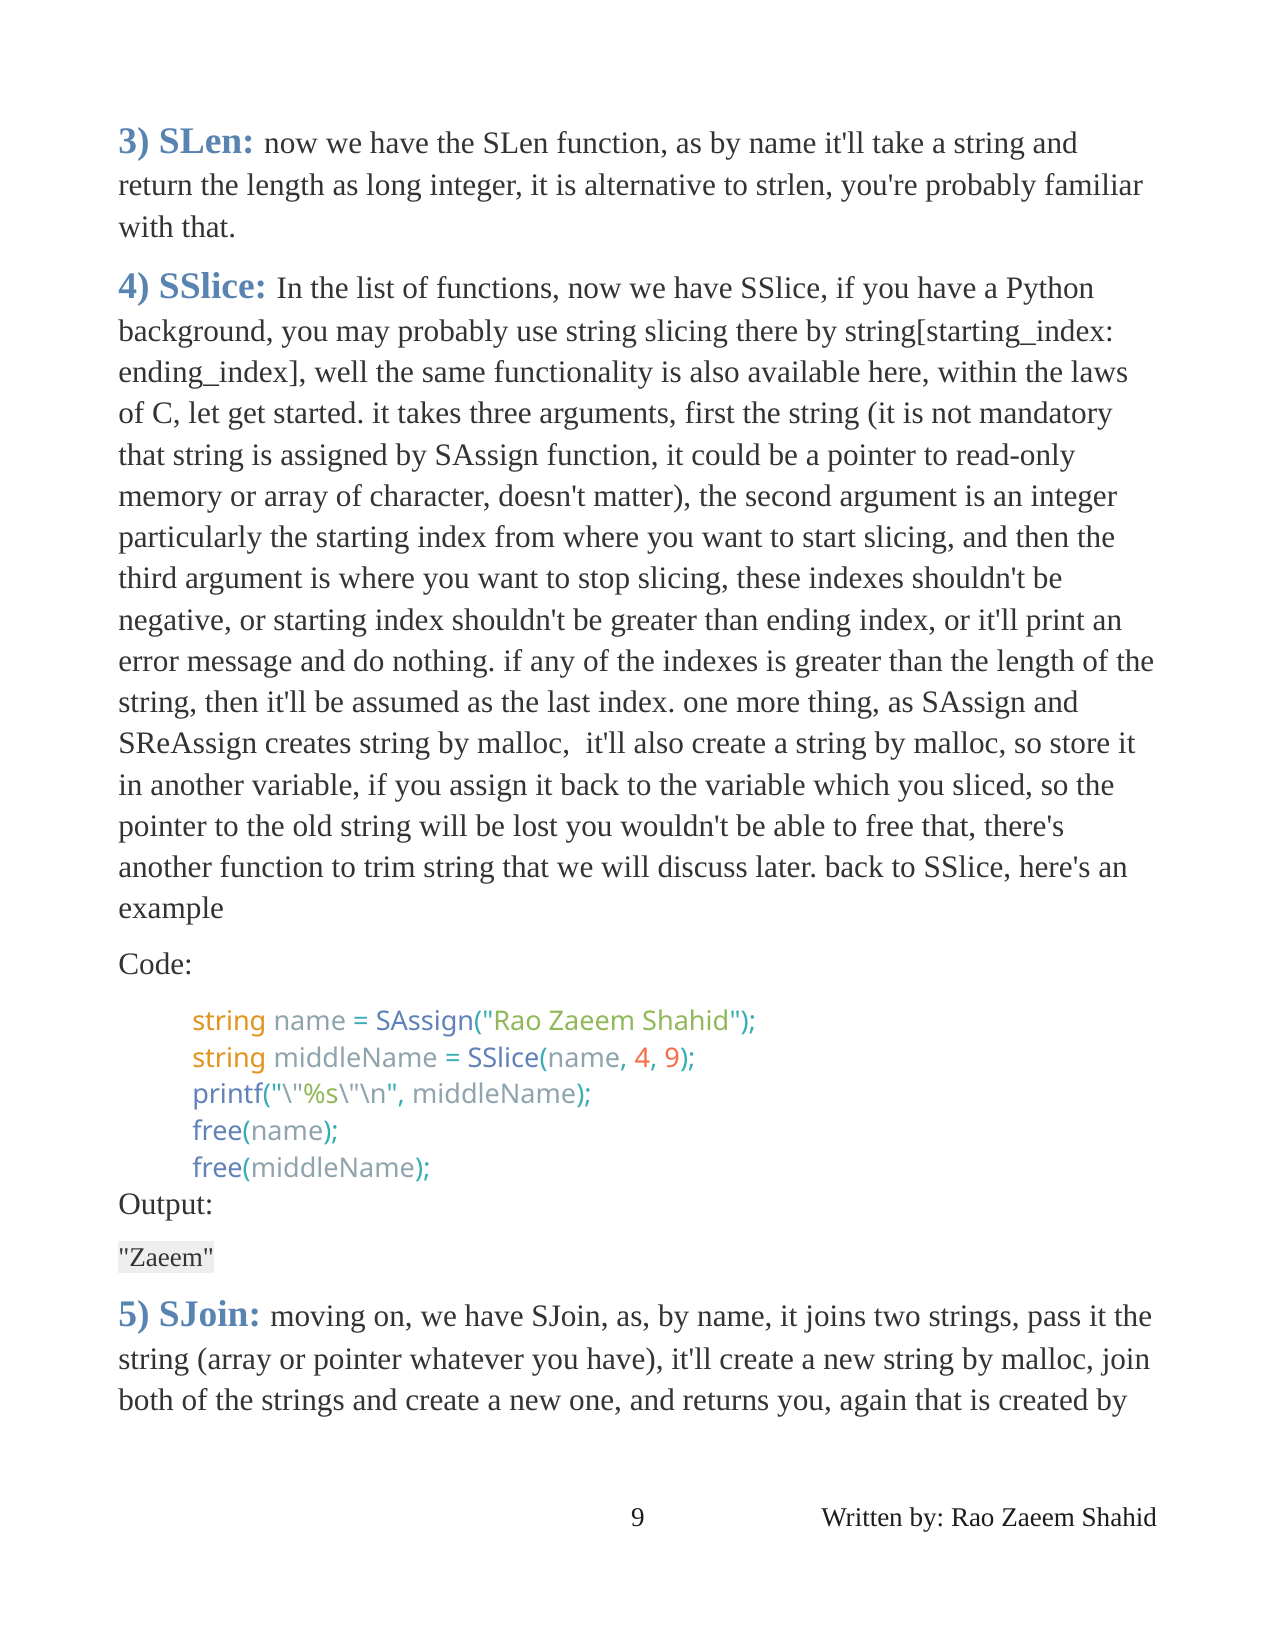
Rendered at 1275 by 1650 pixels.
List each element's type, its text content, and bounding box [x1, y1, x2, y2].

text printf("\"%s\"\n", middleName); [118, 1075, 1157, 1112]
text Output: [118, 1186, 1157, 1222]
text Code: [118, 945, 1157, 981]
text 5) SJoin: moving on, we have SJoin, as, by name, it joins two strings, pass it the string (array or pointer whatever you have), it'll create a new string by malloc, join both of the strings and create a new one, and returns you, again that is created by [118, 1292, 1157, 1417]
text string middleName = SSlice(name, 4, 9); [118, 1038, 1157, 1075]
text 3) SLen: now we have the SLen function, as by name it'll take a string and return the length as long integer, it is alternative to strlen, you're probably familiar with that. [118, 118, 1157, 244]
text 4) SSlice: In the list of functions, now we have SSlice, if you have a Python background, you may probably use string slicing there by string[starting_index: ending_index], well the same functionality is also available here, within the laws of C, let get started. it takes three arguments, first the string (it is not mandatory that string is assigned by SAssign function, it could be a pointer to read-only memory or array of character, doesn't matter), the second argument is an integer particularly the starting index from where you want to start slicing, and then the third argument is where you want to stop slicing, these indexes shouldn't be negative, or starting index shouldn't be greater than ending index, or it'll print an error message and do nothing. if any of the indexes is greater than the length of the string, then it'll be assumed as the last index. one more thing, as SAssign and SReAssign creates string by malloc, it'll also create a string by malloc, so store it in another variable, if you assign it back to the variable which you sliced, so the pointer to the old string will be lost you wouldn't be able to free that, there's another function to trim string that we will discuss later. back to SSlice, here's an example [118, 264, 1157, 926]
text string name = SAssign("Rao Zaeem Shahid"); [118, 1001, 1157, 1038]
text free(middleName); [118, 1149, 1157, 1186]
text free(name); [118, 1112, 1157, 1149]
text "Zaeem" [118, 1241, 1157, 1273]
